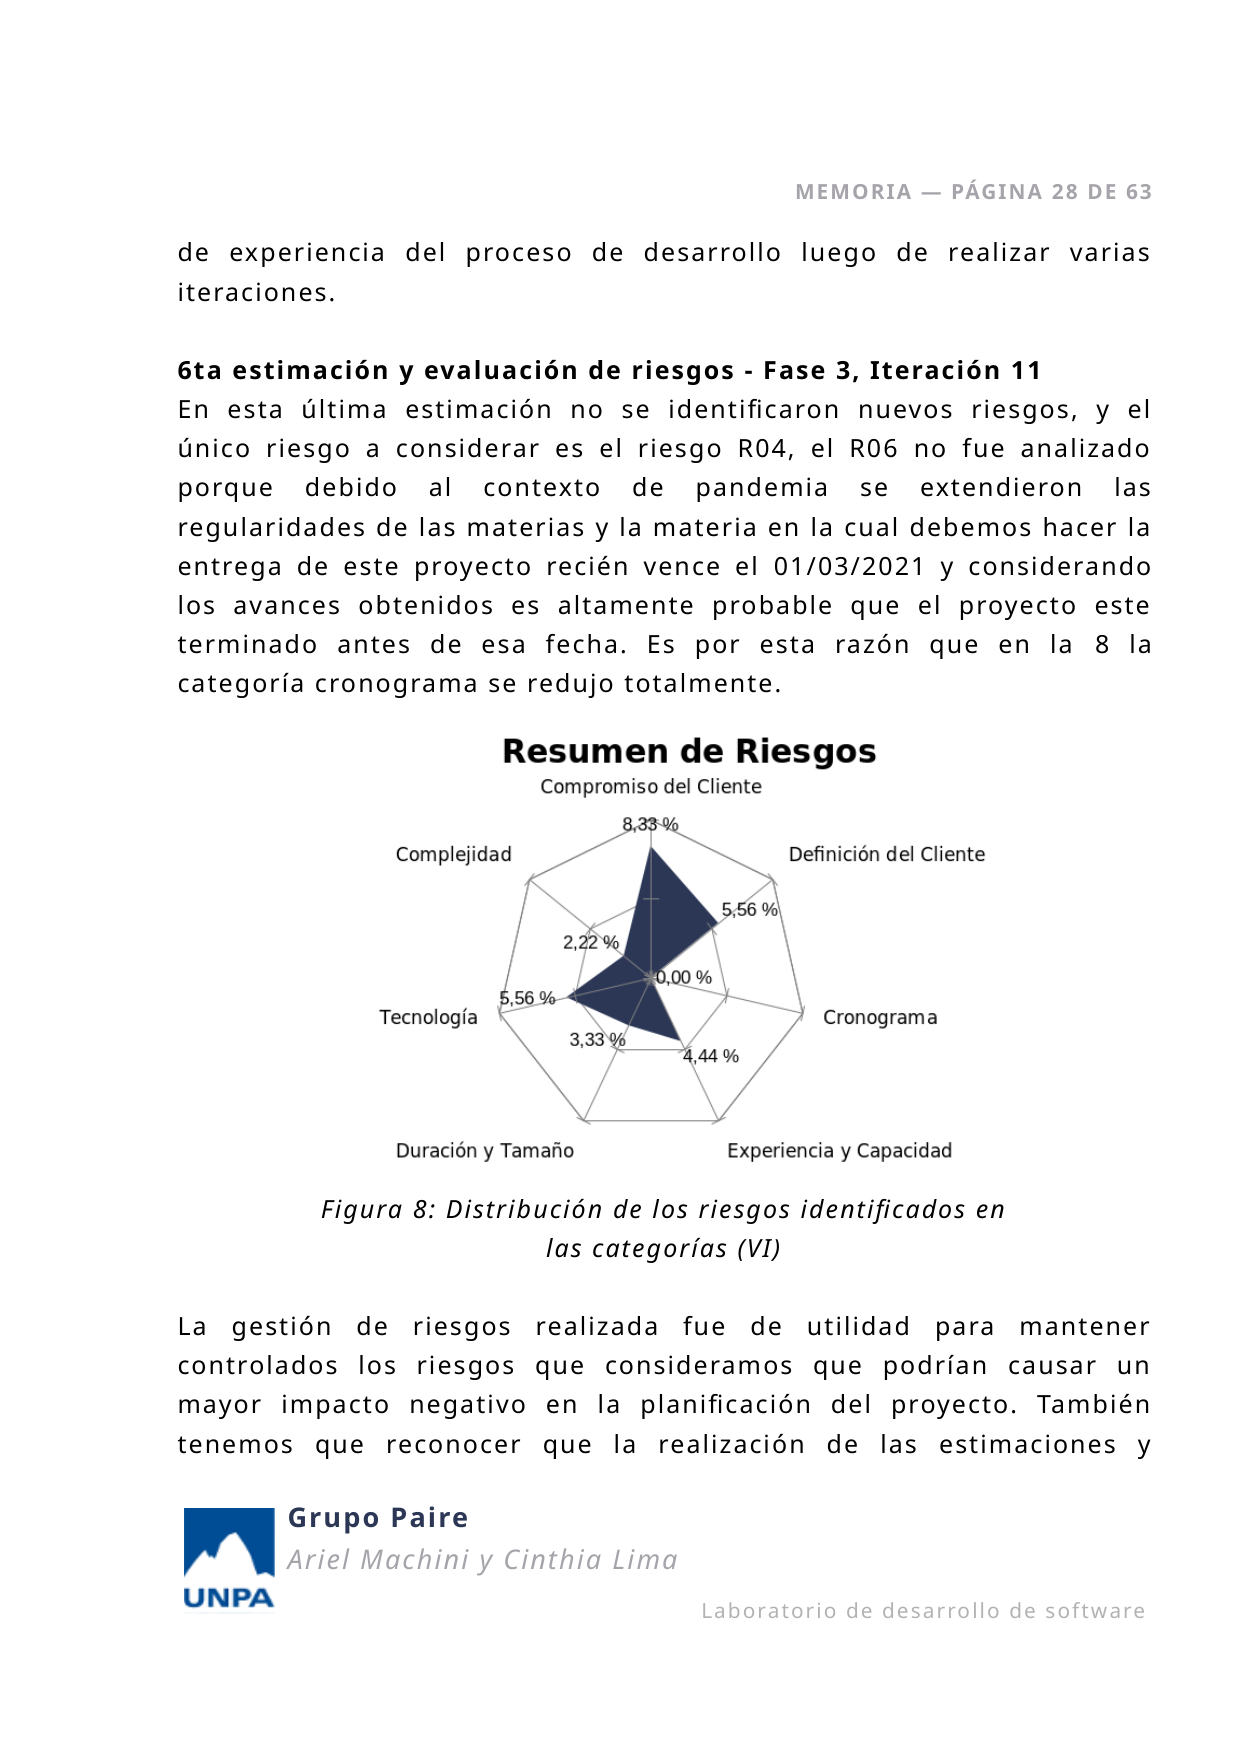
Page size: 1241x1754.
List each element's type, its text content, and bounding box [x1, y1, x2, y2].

text de experiencia del proceso de desarrollo luego de realizar varias iteraciones. [177, 235, 1152, 308]
text En esta última estimación no se identificaron nuevos riesgos, y el único riesgo a considerar es el riesgo R04, el R06 no fue analizado porque debido al contexto de pandemia se extendieron las regularidades de las materias y la materia en la cual debemos hacer la entrega de este proyecto recién vence el 01/03/2021 y considerando los avances obtenidos es altamente probable que el proyecto este terminado antes de esa fecha. Es por esta razón que en la 8 la categoría cronograma se redujo totalmente. [177, 392, 1152, 700]
picture [310, 717, 1019, 1179]
text 6ta estimación y evaluación de riesgos - Fase 3, Iteración 11 [177, 353, 1152, 387]
text Figura 8: Distribución de los riesgos identificados en las categorías (VI) [310, 1179, 1019, 1264]
text La gestión de riesgos realizada fue de utilidad para mantener controlados los riesgos que consideramos que podrían causar un mayor impacto negativo en la planificación del proyecto. También tenemos que reconocer que la realización de las estimaciones y [177, 1309, 1152, 1460]
picture [184, 1508, 275, 1614]
